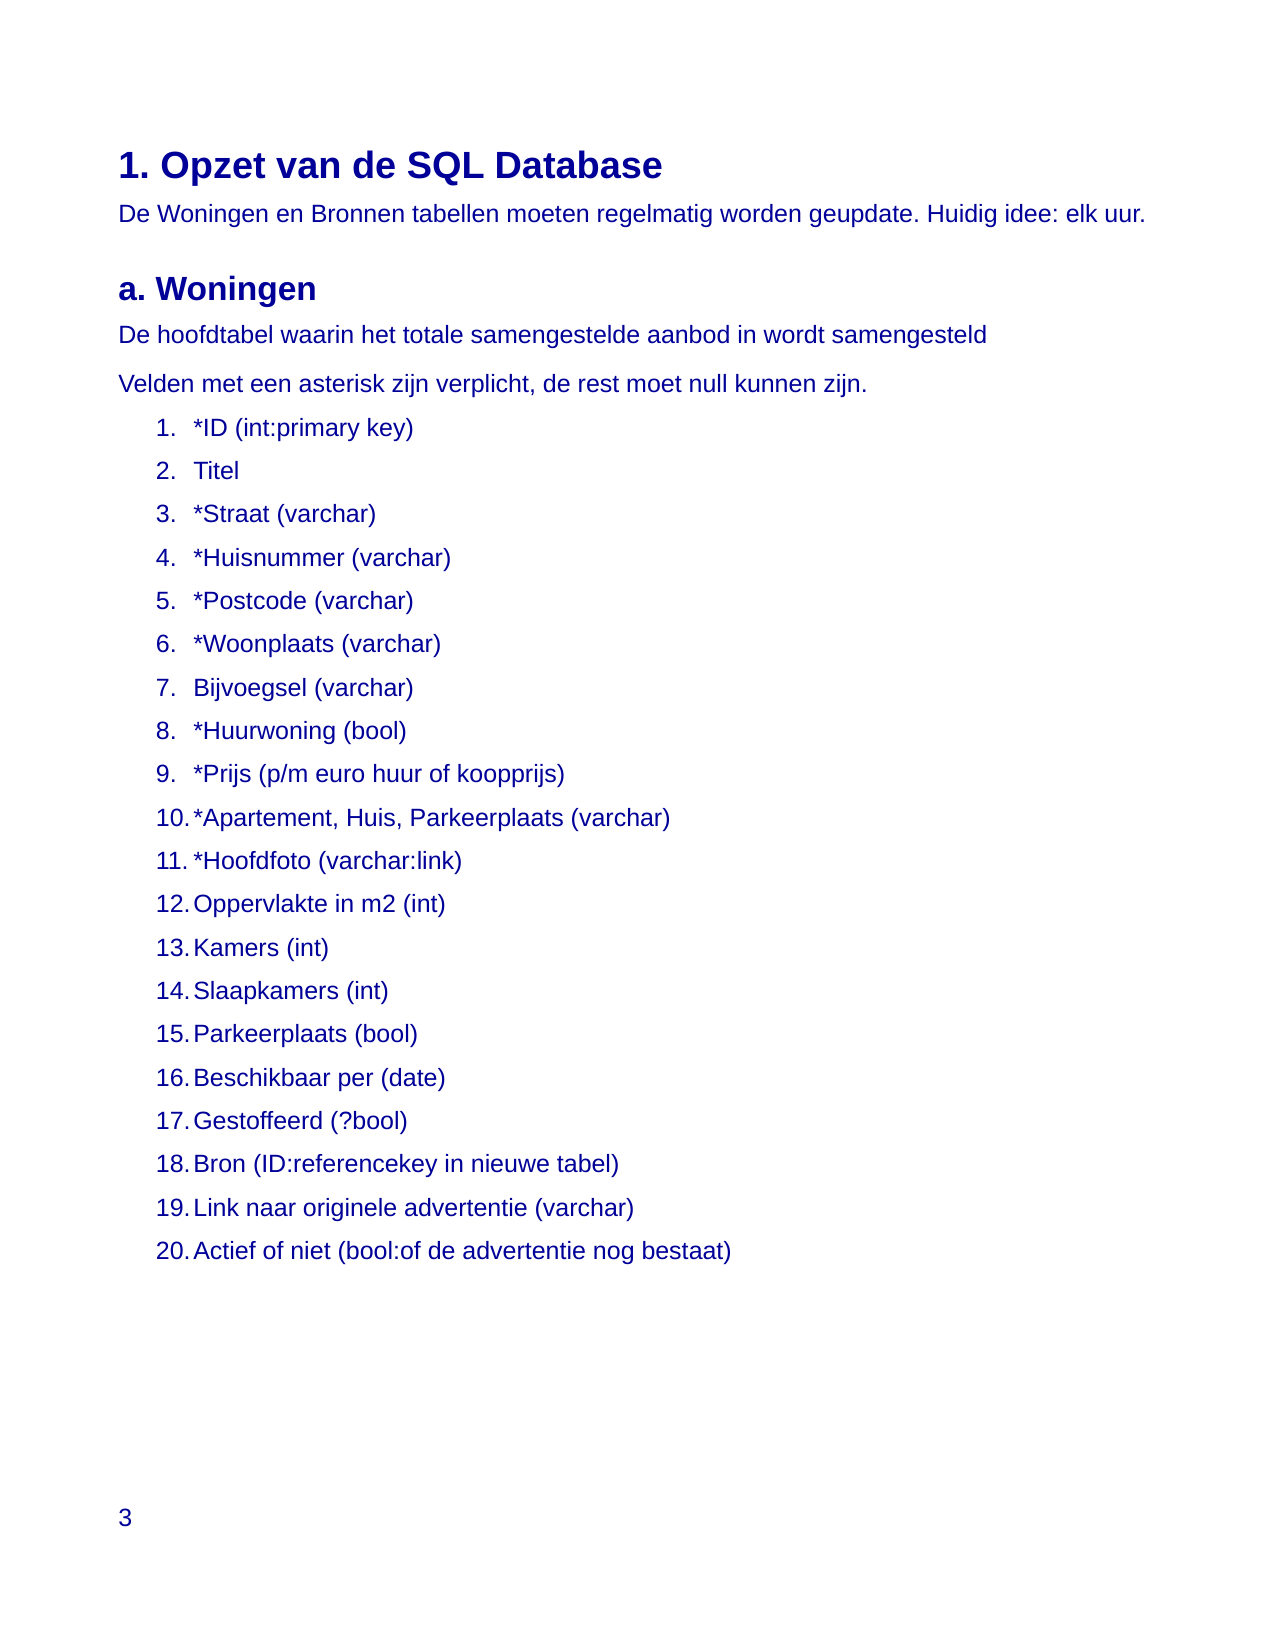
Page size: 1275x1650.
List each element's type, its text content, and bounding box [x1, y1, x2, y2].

list *Huurwoning (bool) [156, 716, 1157, 745]
list *Postcode (varchar) [156, 586, 1157, 615]
list Actief of niet (bool:of de advertentie nog bestaat) [156, 1236, 1157, 1265]
list *ID (int:primary key) [156, 413, 1157, 441]
list Slaapkamers (int) [156, 976, 1157, 1005]
list Titel [156, 456, 1157, 485]
list Gestoffeerd (?bool) [156, 1106, 1157, 1135]
list *Apartement, Huis, Parkeerplaats (varchar) [156, 803, 1157, 831]
list *Prijs (p/m euro huur of koopprijs) [156, 759, 1157, 788]
list *Woonplaats (varchar) [156, 629, 1157, 658]
list *Hoofdfoto (varchar:link) [156, 846, 1157, 875]
list Parkeerplaats (bool) [156, 1019, 1157, 1048]
list Beschikbaar per (date) [156, 1063, 1157, 1091]
text De Woningen en Bronnen tabellen moeten regelmatig worden geupdate. Huidig idee: elk uur. [118, 199, 1157, 228]
list Bron (ID:referencekey in nieuwe tabel) [156, 1149, 1157, 1178]
list *Huisnummer (varchar) [156, 543, 1157, 571]
text Velden met een asterisk zijn verplicht, de rest moet null kunnen zijn. [118, 369, 1157, 398]
list Kamers (int) [156, 933, 1157, 961]
list *Straat (varchar) [156, 499, 1157, 528]
list Link naar originele advertentie (varchar) [156, 1193, 1157, 1221]
subtitle 1. Opzet van de SQL Database [118, 143, 1157, 187]
text De hoofdtabel waarin het totale samengestelde aanbod in wordt samengesteld [118, 320, 1157, 349]
subtitle a. Woningen [118, 269, 1157, 308]
list Bijvoegsel (varchar) [156, 673, 1157, 701]
list Oppervlakte in m2 (int) [156, 889, 1157, 918]
